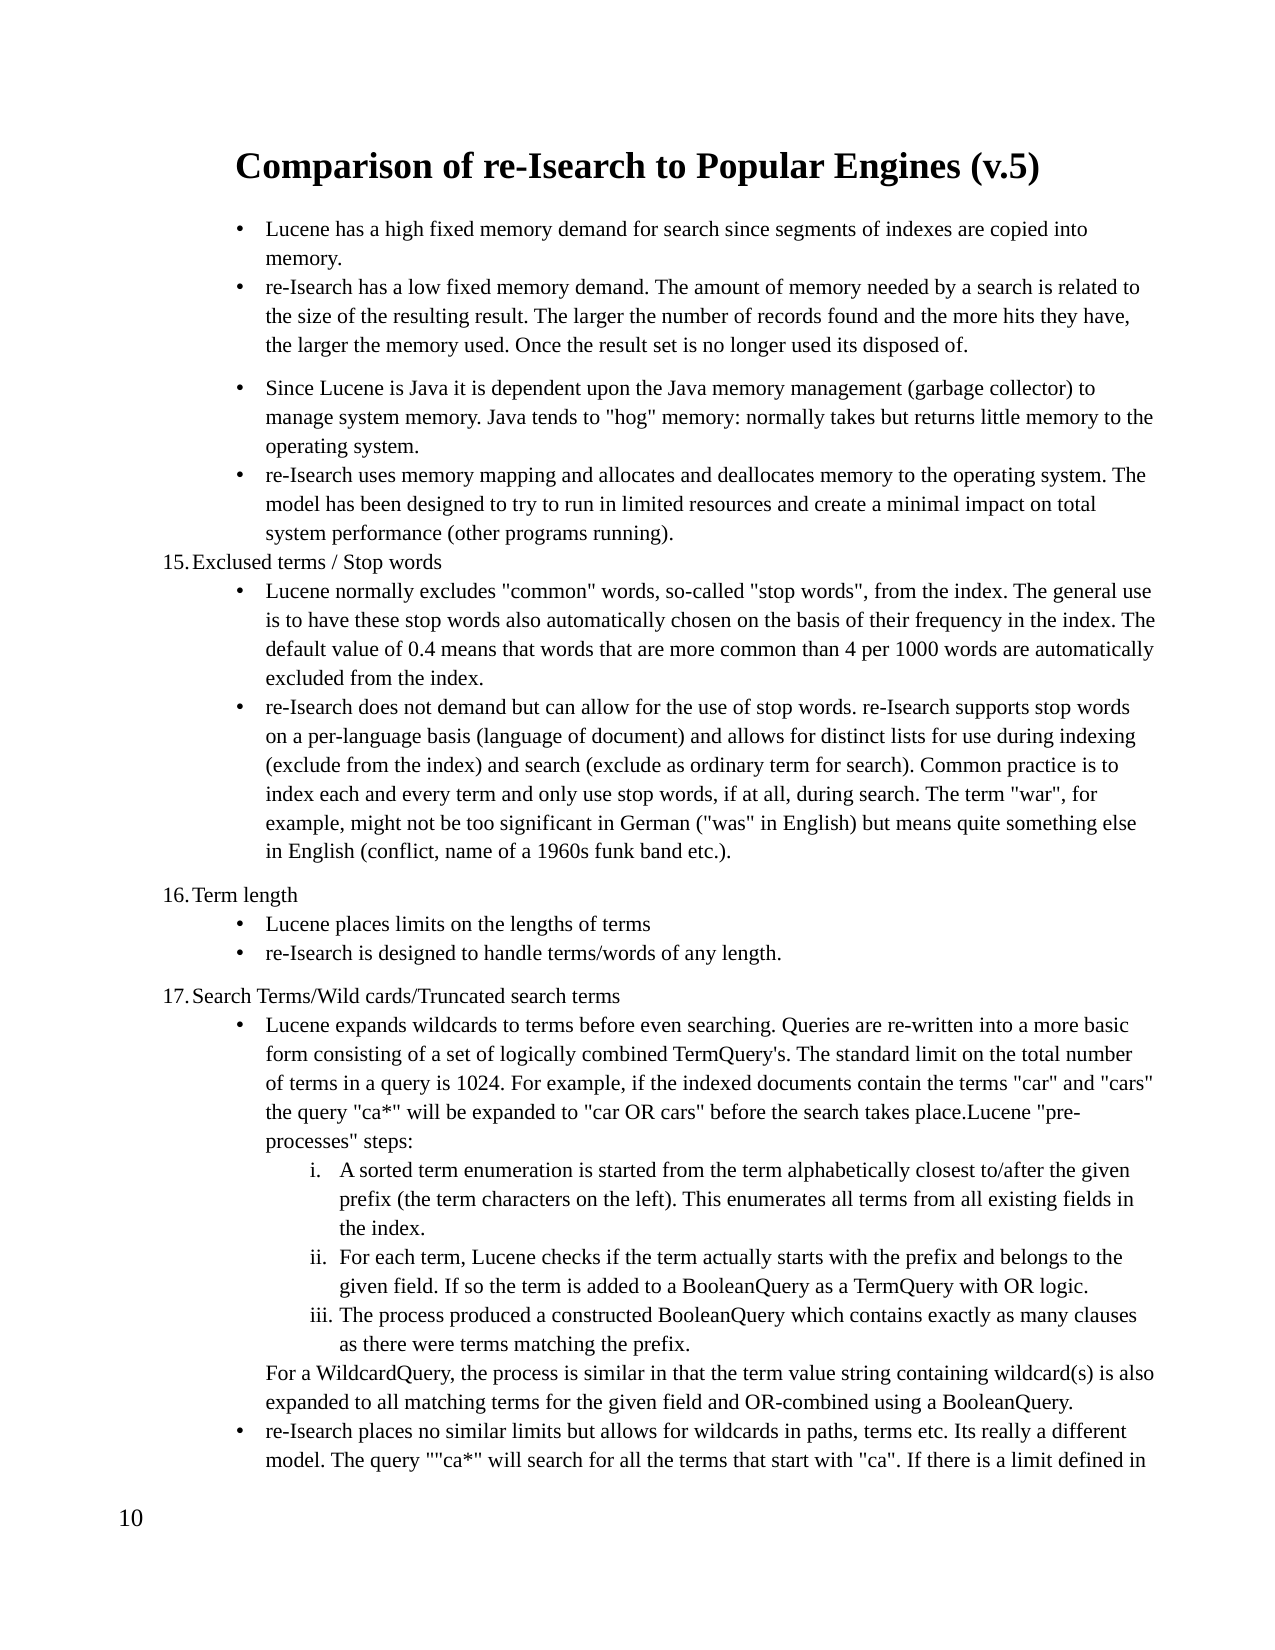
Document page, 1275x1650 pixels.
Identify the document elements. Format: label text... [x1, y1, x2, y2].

list Lucene has a high fixed memory demand for search since segments of indexes are copied into memory. [236, 216, 1157, 270]
list The process produced a constructed BooleanQuery which contains exactly as many clauses as there were terms matching the prefix. [309, 1302, 1157, 1356]
list Search Terms/Wild cards/Truncated search terms [162, 983, 1157, 1009]
list For a WildcardQuery, the process is similar in that the term value string containing wildcard(s) is also expanded to all matching terms for the given field and OR-combined using a BooleanQuery. [236, 1360, 1157, 1414]
list re-Isearch does not demand but can allow for the use of stop words. re-Isearch supports stop words on a per-language basis (language of document) and allows for distinct lists for use during indexing (exclude from the index) and search (exclude as ordinary term for search). Common practice is to index each and every term and only use stop words, if at all, during search. The term "war", for example, might not be too significant in German ("was" in English) but means quite something else in English (conflict, name of a 1960s funk band etc.). [236, 694, 1157, 864]
list Lucene expands wildcards to terms before even searching. Queries are re-written into a more basic form consisting of a set of logically combined TermQuery's. The standard limit on the total number of terms in a query is 1024. For example, if the indexed documents contain the terms "car" and "cars" the query "ca*" will be expanded to "car OR cars" before the search takes place.Lucene "pre-processes" steps: [236, 1012, 1157, 1153]
list Lucene places limits on the lengths of terms [236, 911, 1157, 936]
list re-Isearch places no similar limits but allows for wildcards in paths, terms etc. Its really a different model. The query ""ca*" will search for all the terms that start with "ca". If there is a limit defined in [236, 1418, 1157, 1472]
list re-Isearch uses memory mapping and allocates and deallocates memory to the operating system. The model has been designed to try to run in limited resources and create a minimal impact on total system performance (other programs running). [236, 462, 1157, 545]
list Since Lucene is Java it is dependent upon the Java memory management (garbage collector) to manage system memory. Java tends to "hog" memory: normally takes but returns little memory to the operating system. [236, 375, 1157, 458]
list re-Isearch has a low fixed memory demand. The amount of memory needed by a search is related to the size of the resulting result. The larger the number of records found and the more hits they have, the larger the memory used. Once the result set is no longer used its disposed of. [236, 274, 1157, 357]
list For each term, Lucene checks if the term actually starts with the prefix and belongs to the given field. If so the term is added to a BooleanQuery as a TermQuery with OR logic. [309, 1244, 1157, 1298]
list Exclused terms / Stop words [162, 549, 1157, 574]
list re-Isearch is designed to handle terms/words of any length. [236, 940, 1157, 965]
list A sorted term enumeration is started from the term alphabetically closest to/after the given prefix (the term characters on the left). This enumerates all terms from all existing fields in the index. [309, 1157, 1157, 1240]
list Term length [162, 882, 1157, 907]
list Lucene normally excludes "common" words, so-called "stop words", from the index. The general use is to have these stop words also automatically chosen on the basis of their frequency in the index. The default value of 0.4 means that words that are more common than 4 per 1000 words are automatically excluded from the index. [236, 578, 1157, 690]
